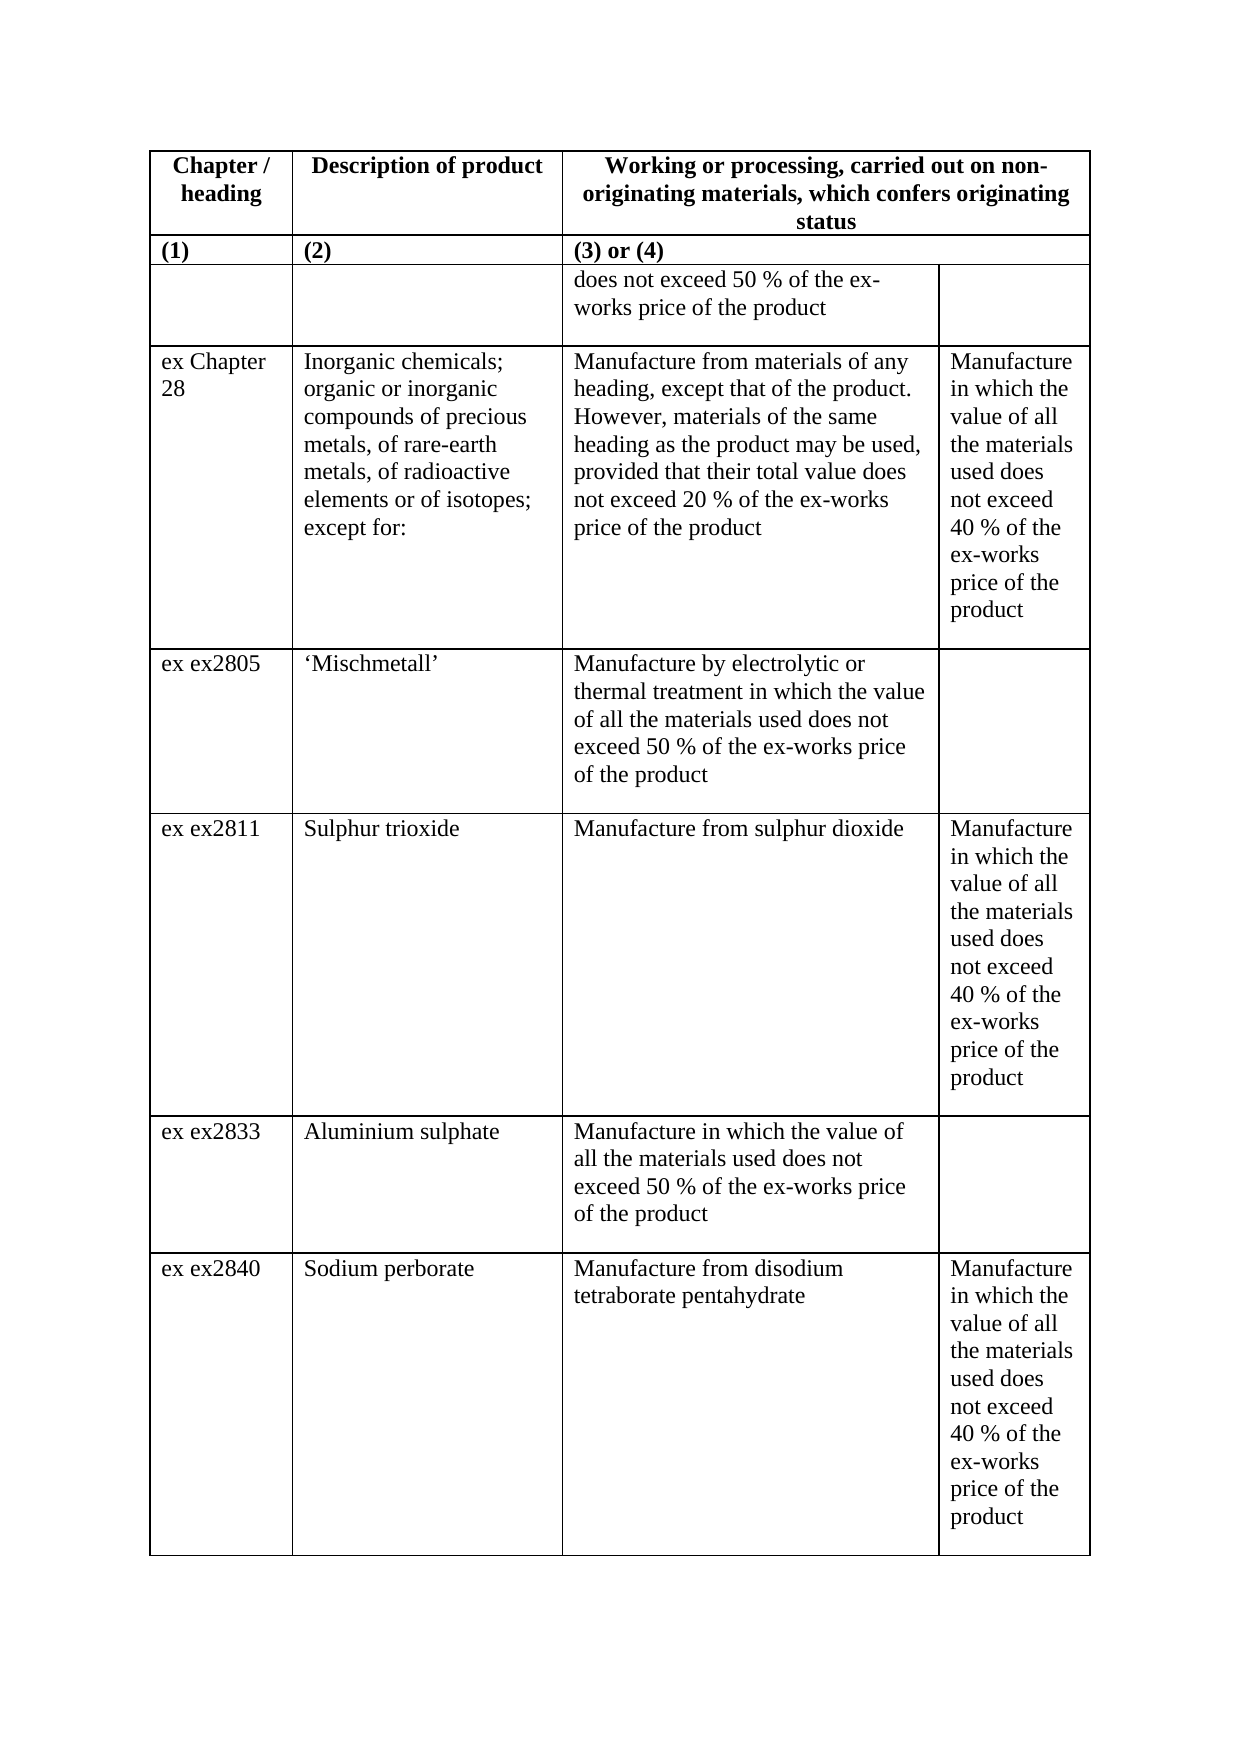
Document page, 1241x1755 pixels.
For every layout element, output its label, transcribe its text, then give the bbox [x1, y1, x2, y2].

table_cell Manufacture in which the value of all the materials used does not exceed 40 % of the ex-works price of the product [940, 1254, 1089, 1555]
table_cell [151, 265, 292, 345]
table_cell does not exceed 50 % of the ex-works price of the product [563, 265, 938, 345]
table_cell [940, 265, 1089, 345]
table_cell (1) [151, 236, 292, 263]
table_cell ex ex2840 [151, 1254, 292, 1555]
table_cell ex ex2811 [151, 814, 292, 1115]
table_header Chapter / heading [151, 152, 292, 234]
table_cell (2) [293, 236, 562, 263]
table_cell Inorganic chemicals; organic or inorganic compounds of precious metals, of rare-earth metals, of radioactive elements or of isotopes; except for: [293, 347, 562, 648]
table_cell Aluminium sulphate [293, 1117, 562, 1252]
table_cell Manufacture in which the value of all the materials used does not exceed 40 % of the ex-works price of the product [940, 814, 1089, 1115]
table_cell Manufacture from sulphur dioxide [563, 814, 938, 1115]
table_cell (3) or (4) [563, 236, 1089, 263]
table_cell Manufacture from materials of any heading, except that of the product. However, materials of the same heading as the product may be used, provided that their total value does not exceed 20 % of the ex-works price of the product [563, 347, 938, 648]
table_cell ‘Mischmetall’ [293, 650, 562, 812]
table_cell Sulphur trioxide [293, 814, 562, 1115]
table_cell Sodium perborate [293, 1254, 562, 1555]
table_cell ex ex2833 [151, 1117, 292, 1252]
table_cell [293, 265, 562, 345]
table_header Working or processing, carried out on non-originating materials, which confers originating status [563, 152, 1089, 234]
table_cell Manufacture from disodium tetraborate pentahydrate [563, 1254, 938, 1555]
table_cell [940, 650, 1089, 812]
table_cell ex ex2805 [151, 650, 292, 812]
table_cell Manufacture by electrolytic or thermal treatment in which the value of all the materials used does not exceed 50 % of the ex-works price of the product [563, 650, 938, 812]
table_cell Manufacture in which the value of all the materials used does not exceed 40 % of the ex-works price of the product [940, 347, 1089, 648]
table_cell Manufacture in which the value of all the materials used does not exceed 50 % of the ex-works price of the product [563, 1117, 938, 1252]
table_header Description of product [293, 152, 562, 234]
table_cell [940, 1117, 1089, 1252]
table_cell ex Chapter 28 [151, 347, 292, 648]
